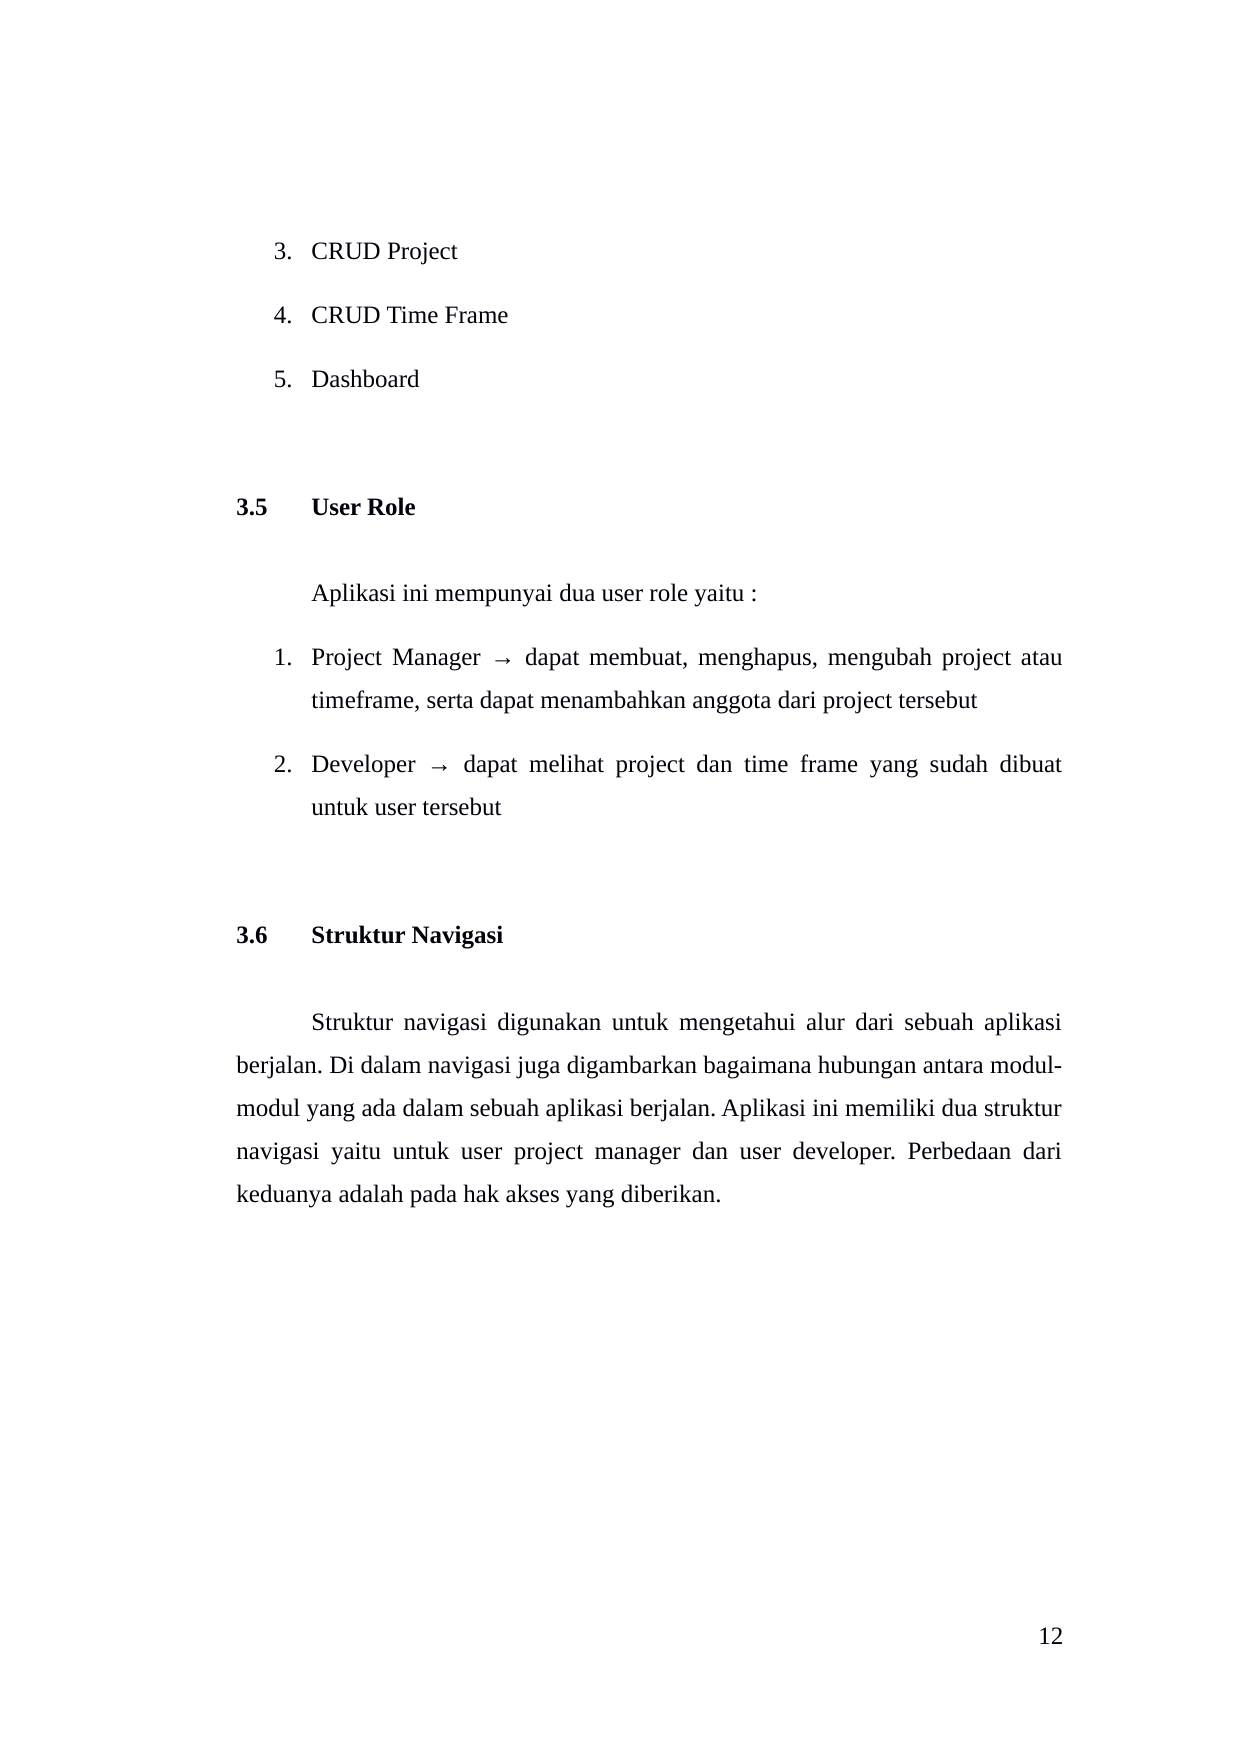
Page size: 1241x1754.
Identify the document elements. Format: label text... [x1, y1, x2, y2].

list Dashboard [274, 364, 1063, 393]
list CRUD Project [274, 236, 1063, 265]
text Aplikasi ini mempunyai dua user role yaitu : [236, 578, 1063, 607]
list Project Manager → dapat membuat, menghapus, mengubah project atau timeframe, serta dapat menambahkan anggota dari project tersebut [274, 642, 1063, 714]
text Struktur navigasi digunakan untuk mengetahui alur dari sebuah aplikasi berjalan. Di dalam navigasi juga digambarkan bagaimana hubungan antara modul-modul yang ada dalam sebuah aplikasi berjalan. Aplikasi ini memiliki dua struktur navigasi yaitu untuk user project manager dan user developer. Perbedaan dari keduanya adalah pada hak akses yang diberikan. [236, 1007, 1063, 1208]
subtitle 3.6 Struktur Navigasi [236, 920, 1063, 992]
list CRUD Time Frame [274, 300, 1063, 329]
list Developer → dapat melihat project dan time frame yang sudah dibuat untuk user tersebut [274, 749, 1063, 821]
subtitle 3.5 User Role [236, 492, 1063, 564]
